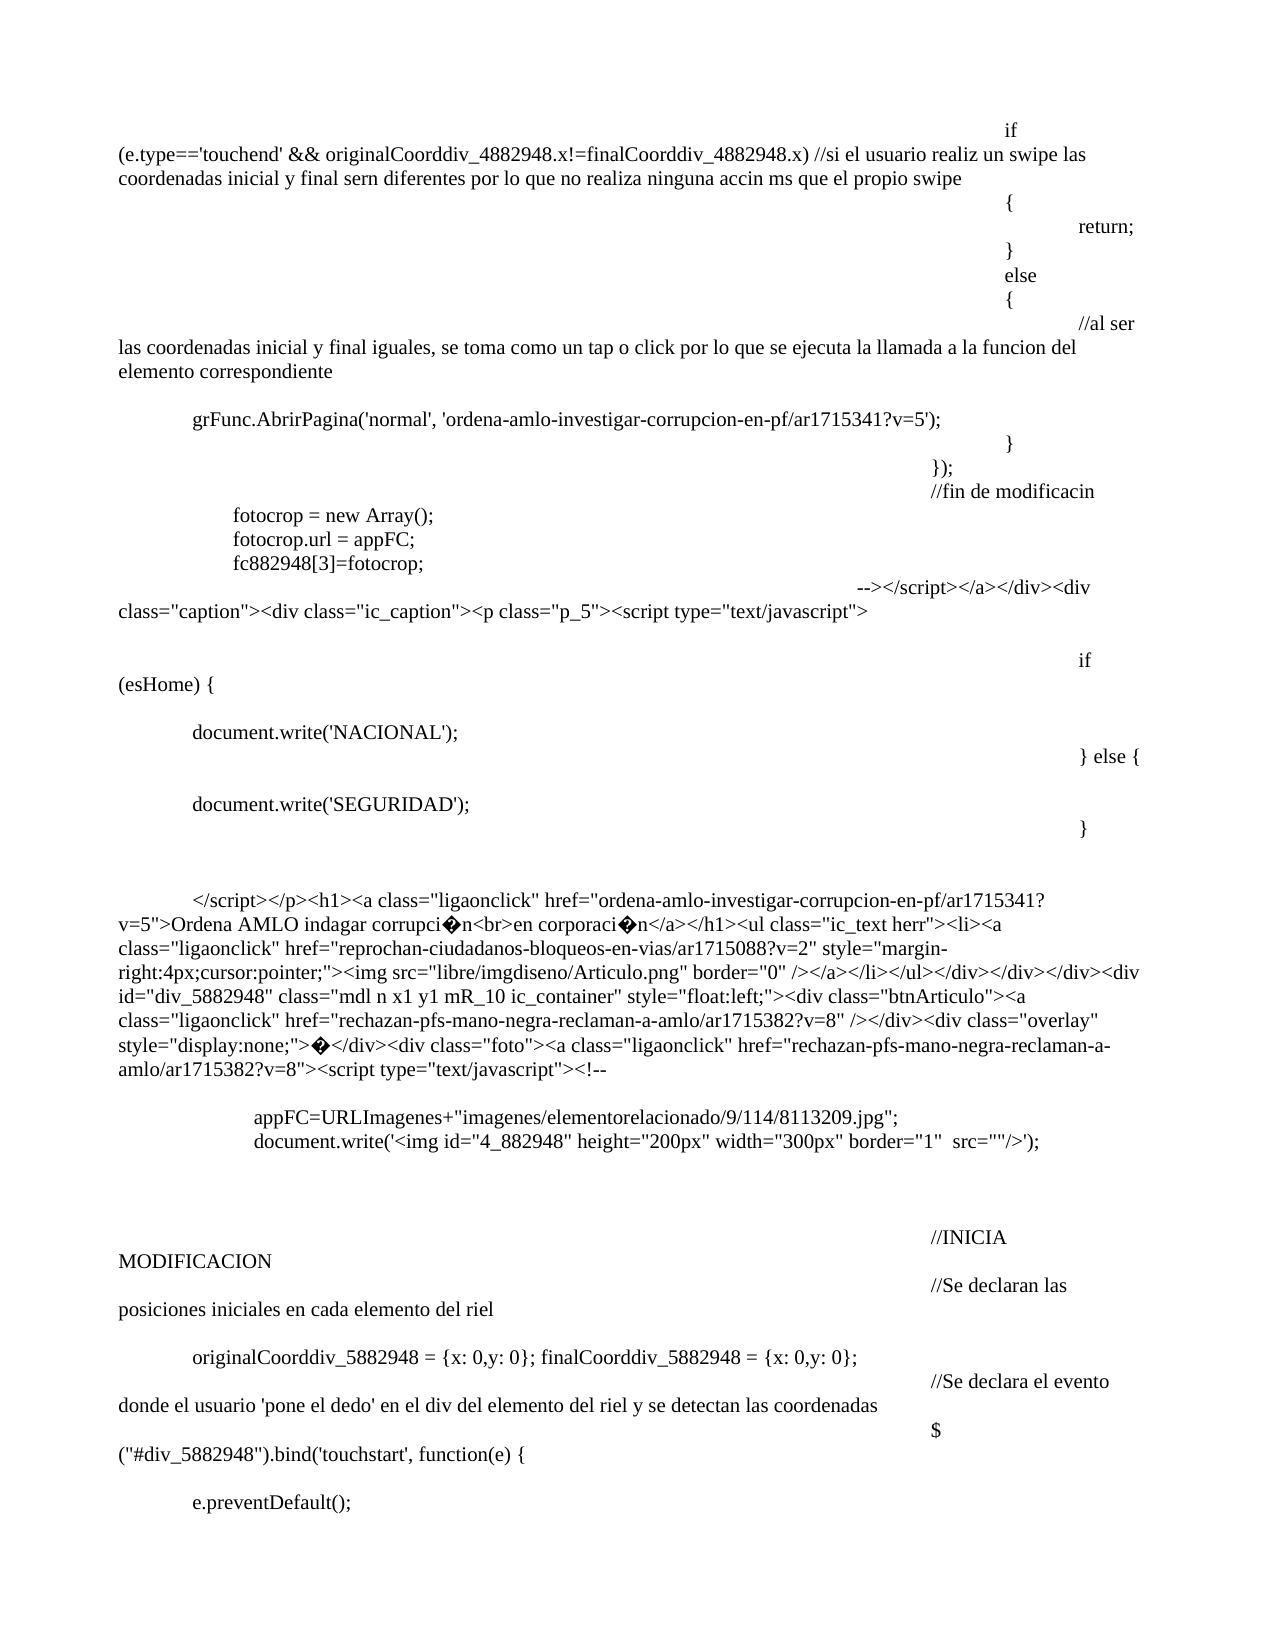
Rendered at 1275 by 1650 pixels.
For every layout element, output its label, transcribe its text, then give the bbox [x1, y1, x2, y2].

text document.write('NACIONAL'); [118, 696, 1157, 744]
text //Se declaran las posiciones iniciales en cada elemento del riel [118, 1273, 1157, 1321]
text //fin de modificacin [118, 479, 1157, 503]
text </script></p><h1><a class="ligaonclick" href="ordena-amlo-investigar-corrupcion-en-pf/ar1715341?v=5">Ordena AMLO indagar corrupci�n<br>en corporaci�n</a></h1><ul class="ic_text herr"><li><a class="ligaonclick" href="reprochan-ciudadanos-bloqueos-en-vias/ar1715088?v=2" style="margin-right:4px;cursor:pointer;"><img src="libre/imgdiseno/Articulo.png" border="0" /></a></li></ul></div></div></div><div id="div_5882948" class="mdl n x1 y1 mR_10 ic_container" style="float:left;"><div class="btnArticulo"><a class="ligaonclick" href="rechazan-pfs-mano-negra-reclaman-a-amlo/ar1715382?v=8" /></div><div class="overlay" style="display:none;">�</div><div class="foto"><a class="ligaonclick" href="rechazan-pfs-mano-negra-reclaman-a-amlo/ar1715382?v=8"><script type="text/javascript"><!-- [118, 864, 1157, 1081]
text { [118, 190, 1157, 214]
text fc882948[3]=fotocrop; [118, 551, 1157, 575]
text //INICIA MODIFICACION [118, 1225, 1157, 1273]
text } [118, 238, 1157, 262]
text else [118, 262, 1157, 287]
text } [118, 431, 1157, 455]
text } [118, 816, 1157, 840]
text if (e.type=='touchend' && originalCoorddiv_4882948.x!=finalCoorddiv_4882948.x) //si el usuario realiz un swipe las coordenadas inicial y final sern diferentes por lo que no realiza ninguna accin ms que el propio swipe [118, 118, 1157, 190]
text //Se declara el evento donde el usuario 'pone el dedo' en el div del elemento del riel y se detectan las coordenadas [118, 1369, 1157, 1417]
text document.write('<img id="4_882948" height="200px" width="300px" border="1" src=""/>'); [118, 1129, 1157, 1153]
text //al ser las coordenadas inicial y final iguales, se toma como un tap o click por lo que se ejecuta la llamada a la funcion del elemento correspondiente [118, 311, 1157, 383]
text e.preventDefault(); [118, 1466, 1157, 1514]
text $("#div_5882948").bind('touchstart', function(e) { [118, 1417, 1157, 1466]
text originalCoorddiv_5882948 = {x: 0,y: 0}; finalCoorddiv_5882948 = {x: 0,y: 0}; [118, 1321, 1157, 1369]
text grFunc.AbrirPagina('normal', 'ordena-amlo-investigar-corrupcion-en-pf/ar1715341?v=5'); [118, 383, 1157, 431]
text } else { [118, 744, 1157, 768]
text }); [118, 455, 1157, 479]
text --></script></a></div><div class="caption"><div class="ic_caption"><p class="p_5"><script type="text/javascript"> [118, 575, 1157, 623]
text fotocrop = new Array(); [118, 503, 1157, 527]
text document.write('SEGURIDAD'); [118, 768, 1157, 816]
text appFC=URLImagenes+"imagenes/elementorelacionado/9/114/8113209.jpg"; [118, 1105, 1157, 1129]
text return; [118, 214, 1157, 238]
text { [118, 287, 1157, 311]
text fotocrop.url = appFC; [118, 527, 1157, 551]
text if (esHome) { [118, 647, 1157, 696]
